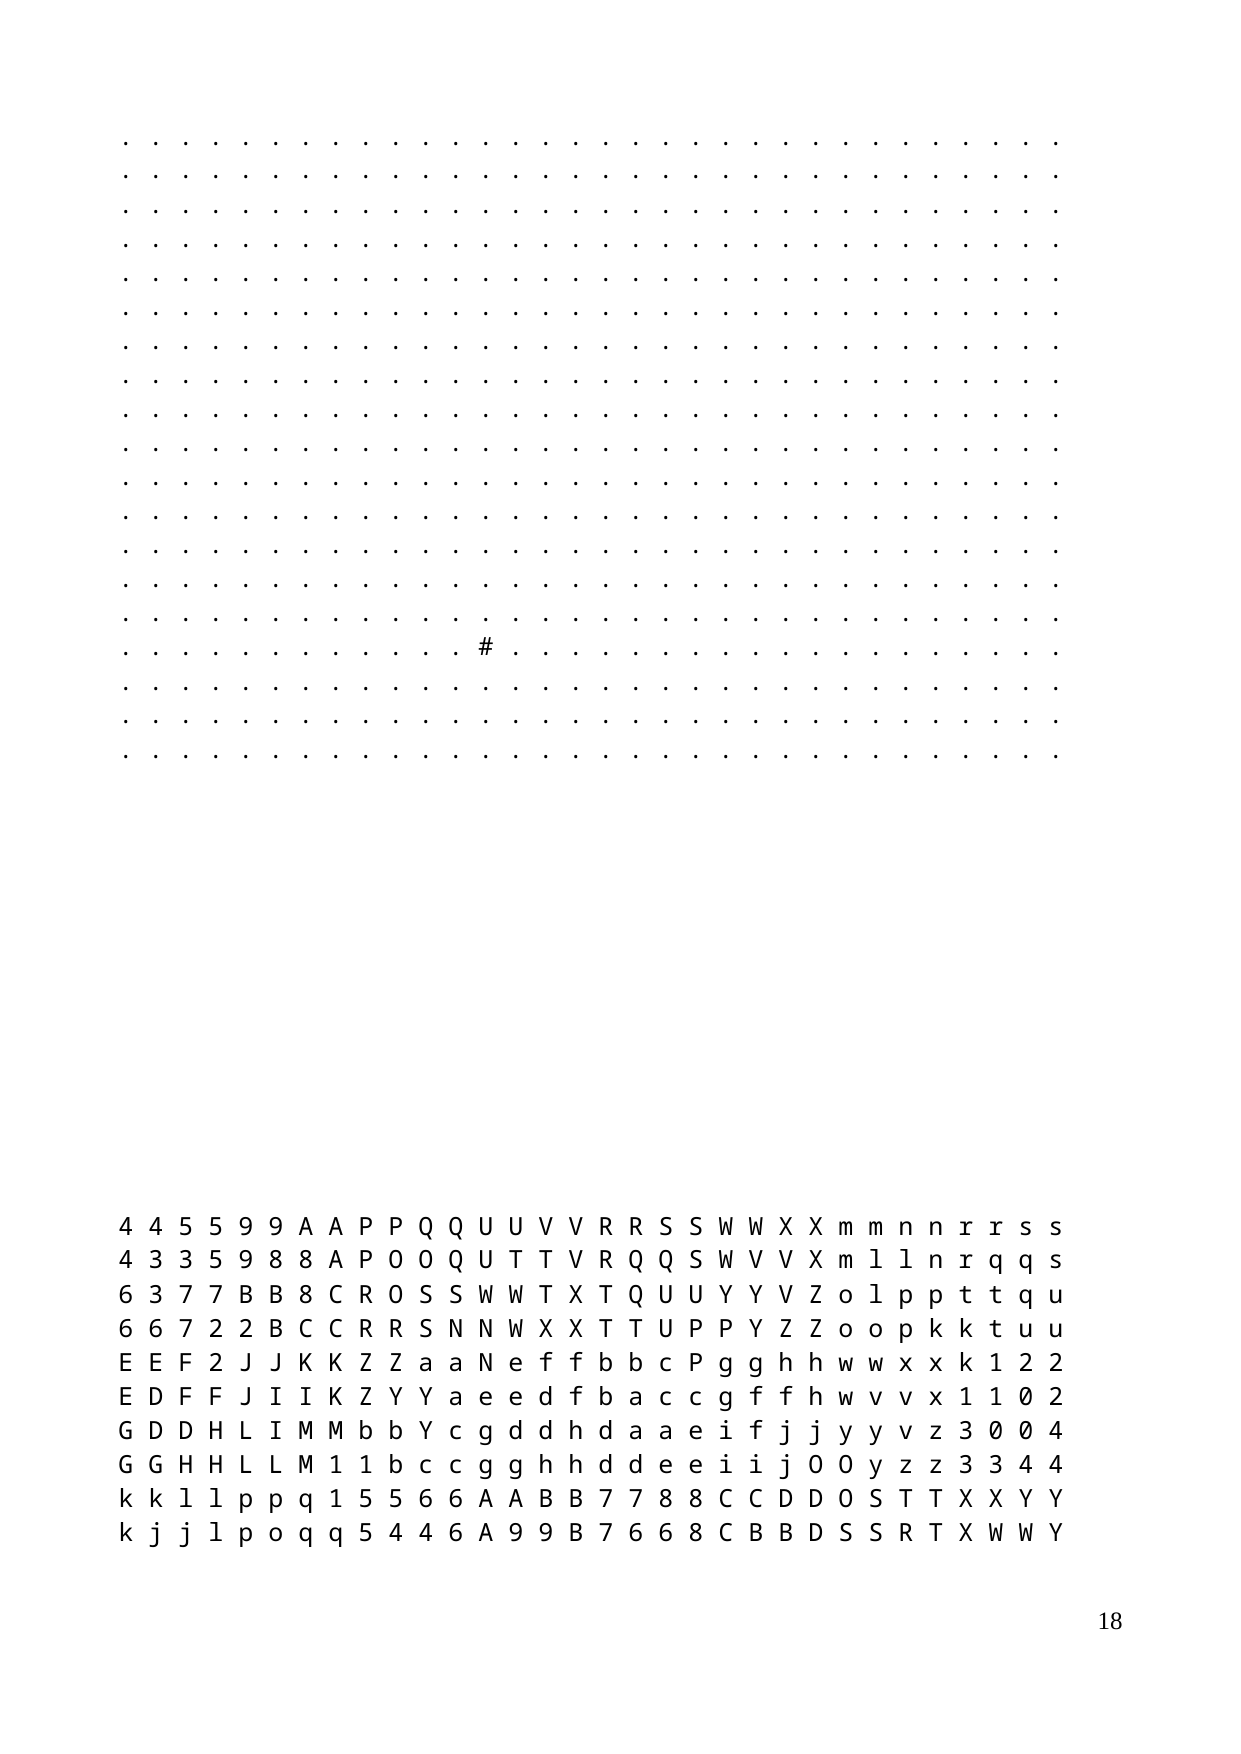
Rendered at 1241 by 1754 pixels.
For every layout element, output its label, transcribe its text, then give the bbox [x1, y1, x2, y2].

text . . . . . . . . . . . . . . . . . . . . . . . . . . . . . . . . [118, 663, 1122, 697]
text G D D H L I M M b b Y c g d d h d a a e i f j j y y v z 3 0 0 4 [118, 1412, 1122, 1447]
text . . . . . . . . . . . . . . . . . . . . . . . . . . . . . . . . [118, 595, 1122, 629]
text 4 3 3 5 9 8 8 A P O O Q U T T V R Q Q S W V V X m l l n r q q s [118, 1242, 1122, 1276]
text . . . . . . . . . . . . . . . . . . . . . . . . . . . . . . . . [118, 731, 1122, 765]
text . . . . . . . . . . . . . . . . . . . . . . . . . . . . . . . . [118, 493, 1122, 527]
text . . . . . . . . . . . . . . . . . . . . . . . . . . . . . . . . [118, 220, 1122, 254]
text . . . . . . . . . . . . . . . . . . . . . . . . . . . . . . . . [118, 118, 1122, 152]
text . . . . . . . . . . . . . . . . . . . . . . . . . . . . . . . . [118, 527, 1122, 561]
text E D F F J I I K Z Y Y a e e d f b a c c g f f h w v v x 1 1 0 2 [118, 1378, 1122, 1412]
text . . . . . . . . . . . . . . . . . . . . . . . . . . . . . . . . [118, 254, 1122, 288]
text . . . . . . . . . . . . . . . . . . . . . . . . . . . . . . . . [118, 697, 1122, 731]
text . . . . . . . . . . . . . . . . . . . . . . . . . . . . . . . . [118, 322, 1122, 357]
text G G H H L L M 1 1 b c c g g h h d d e e i i j O O y z z 3 3 4 4 [118, 1447, 1122, 1481]
text . . . . . . . . . . . . . . . . . . . . . . . . . . . . . . . . [118, 288, 1122, 322]
text . . . . . . . . . . . . . . . . . . . . . . . . . . . . . . . . [118, 561, 1122, 595]
text k j j l p o q q 5 4 4 6 A 9 9 B 7 6 6 8 C B B D S S R T X W W Y [118, 1515, 1122, 1549]
text . . . . . . . . . . . . # . . . . . . . . . . . . . . . . . . . [118, 629, 1122, 663]
text . . . . . . . . . . . . . . . . . . . . . . . . . . . . . . . . [118, 459, 1122, 493]
text . . . . . . . . . . . . . . . . . . . . . . . . . . . . . . . . [118, 391, 1122, 425]
text . . . . . . . . . . . . . . . . . . . . . . . . . . . . . . . . [118, 425, 1122, 459]
text . . . . . . . . . . . . . . . . . . . . . . . . . . . . . . . . [118, 152, 1122, 186]
text E E F 2 J J K K Z Z a a N e f f b b c P g g h h w w x x k 1 2 2 [118, 1344, 1122, 1378]
text k k l l p p q 1 5 5 6 6 A A B B 7 7 8 8 C C D D O S T T X X Y Y [118, 1481, 1122, 1515]
text . . . . . . . . . . . . . . . . . . . . . . . . . . . . . . . . [118, 357, 1122, 391]
text 4 4 5 5 9 9 A A P P Q Q U U V V R R S S W W X X m m n n r r s s [118, 1208, 1122, 1242]
text 6 6 7 2 2 B C C R R S N N W X X T T U P P Y Z Z o o p k k t u u [118, 1310, 1122, 1344]
text 6 3 7 7 B B 8 C R O S S W W T X T Q U U Y Y V Z o l p p t t q u [118, 1276, 1122, 1310]
text . . . . . . . . . . . . . . . . . . . . . . . . . . . . . . . . [118, 186, 1122, 220]
